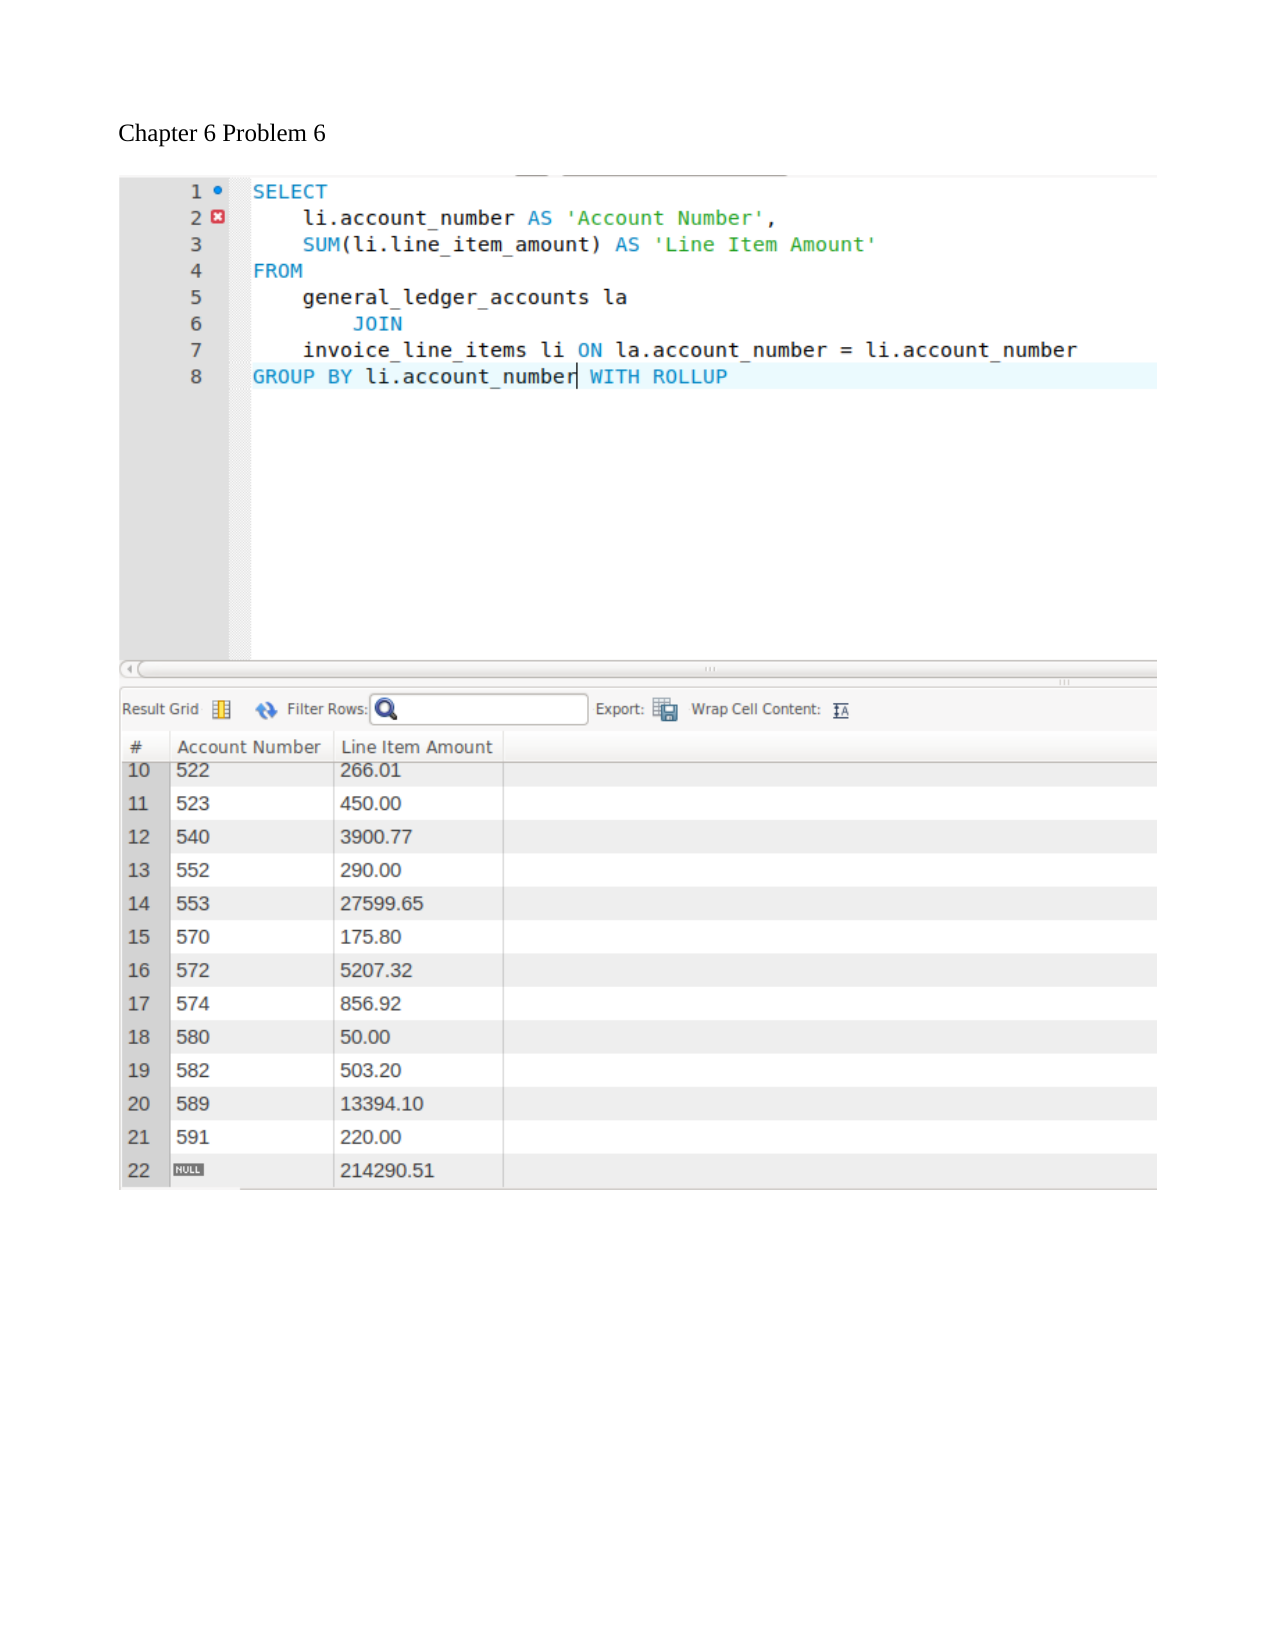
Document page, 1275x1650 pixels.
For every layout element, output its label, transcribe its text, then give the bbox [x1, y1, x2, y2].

text Chapter 6 Problem 6 [118, 118, 1157, 147]
picture [118, 175, 1157, 1190]
